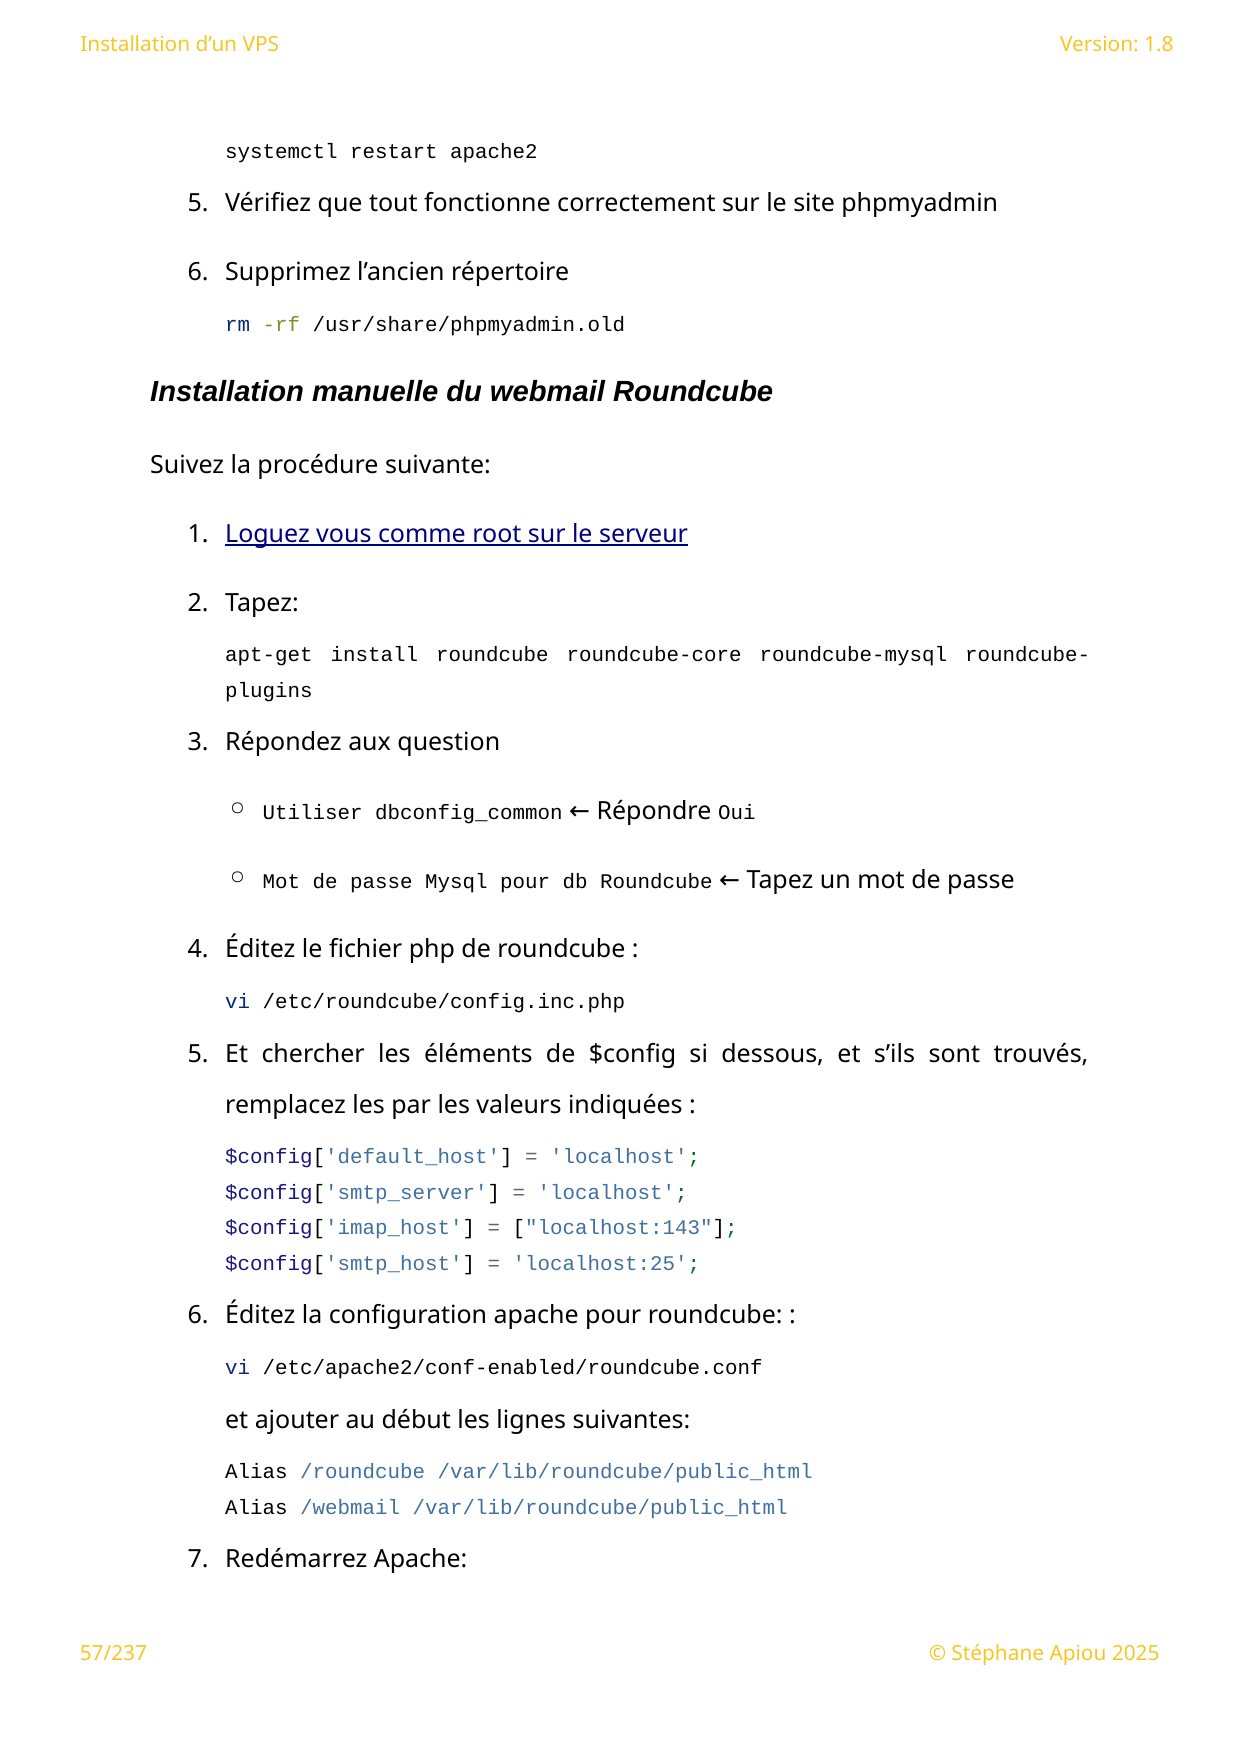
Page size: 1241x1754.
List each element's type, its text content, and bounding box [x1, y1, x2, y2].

list Tapez: [187, 584, 1090, 618]
list Redémarrez Apache: [187, 1541, 1090, 1575]
list Alias /roundcube /var/lib/roundcube/public_html [187, 1461, 1090, 1485]
list apt-get install roundcube roundcube-core roundcube-mysql roundcube-plugins [187, 644, 1090, 703]
list Loguez vous comme root sur le serveur [187, 515, 1090, 549]
list et ajouter au début les lignes suivantes: [187, 1401, 1090, 1435]
list $config['imap_host'] = ["localhost:143"]; [187, 1217, 1090, 1241]
list vi /etc/roundcube/config.inc.php [187, 991, 1090, 1014]
list Alias /webmail /var/lib/roundcube/public_html [187, 1497, 1090, 1520]
list rm -rf /usr/share/phpmyadmin.old [187, 314, 1090, 338]
list systemctl restart apache2 [187, 141, 1090, 164]
list Supprimez l’ancien répertoire [187, 254, 1090, 288]
list Mot de passe Mysql pour db Roundcube ← Tapez un mot de passe [225, 862, 1090, 896]
list $config['smtp_server'] = 'localhost'; [187, 1182, 1090, 1205]
list $config['smtp_host'] = 'localhost:25'; [187, 1252, 1090, 1276]
list Vérifiez que tout fonctionne correctement sur le site phpmyadmin [187, 185, 1090, 219]
list Et chercher les éléments de $config si dessous, et s’ils sont trouvés, remplacez les par les valeurs indiquées : [187, 1035, 1090, 1120]
subtitle Installation manuelle du webmail Roundcube [150, 374, 1090, 408]
list Éditez la configuration apache pour roundcube: : [187, 1297, 1090, 1331]
text Suivez la procédure suivante: [150, 446, 1090, 480]
list $config['default_host'] = 'localhost'; [187, 1146, 1090, 1170]
list Éditez le fichier php de roundcube : [187, 931, 1090, 965]
list Utiliser dbconfig_common ← Répondre Oui [225, 793, 1090, 827]
list Répondez aux question [187, 724, 1090, 758]
list vi /etc/apache2/conf-enabled/roundcube.conf [187, 1357, 1090, 1381]
